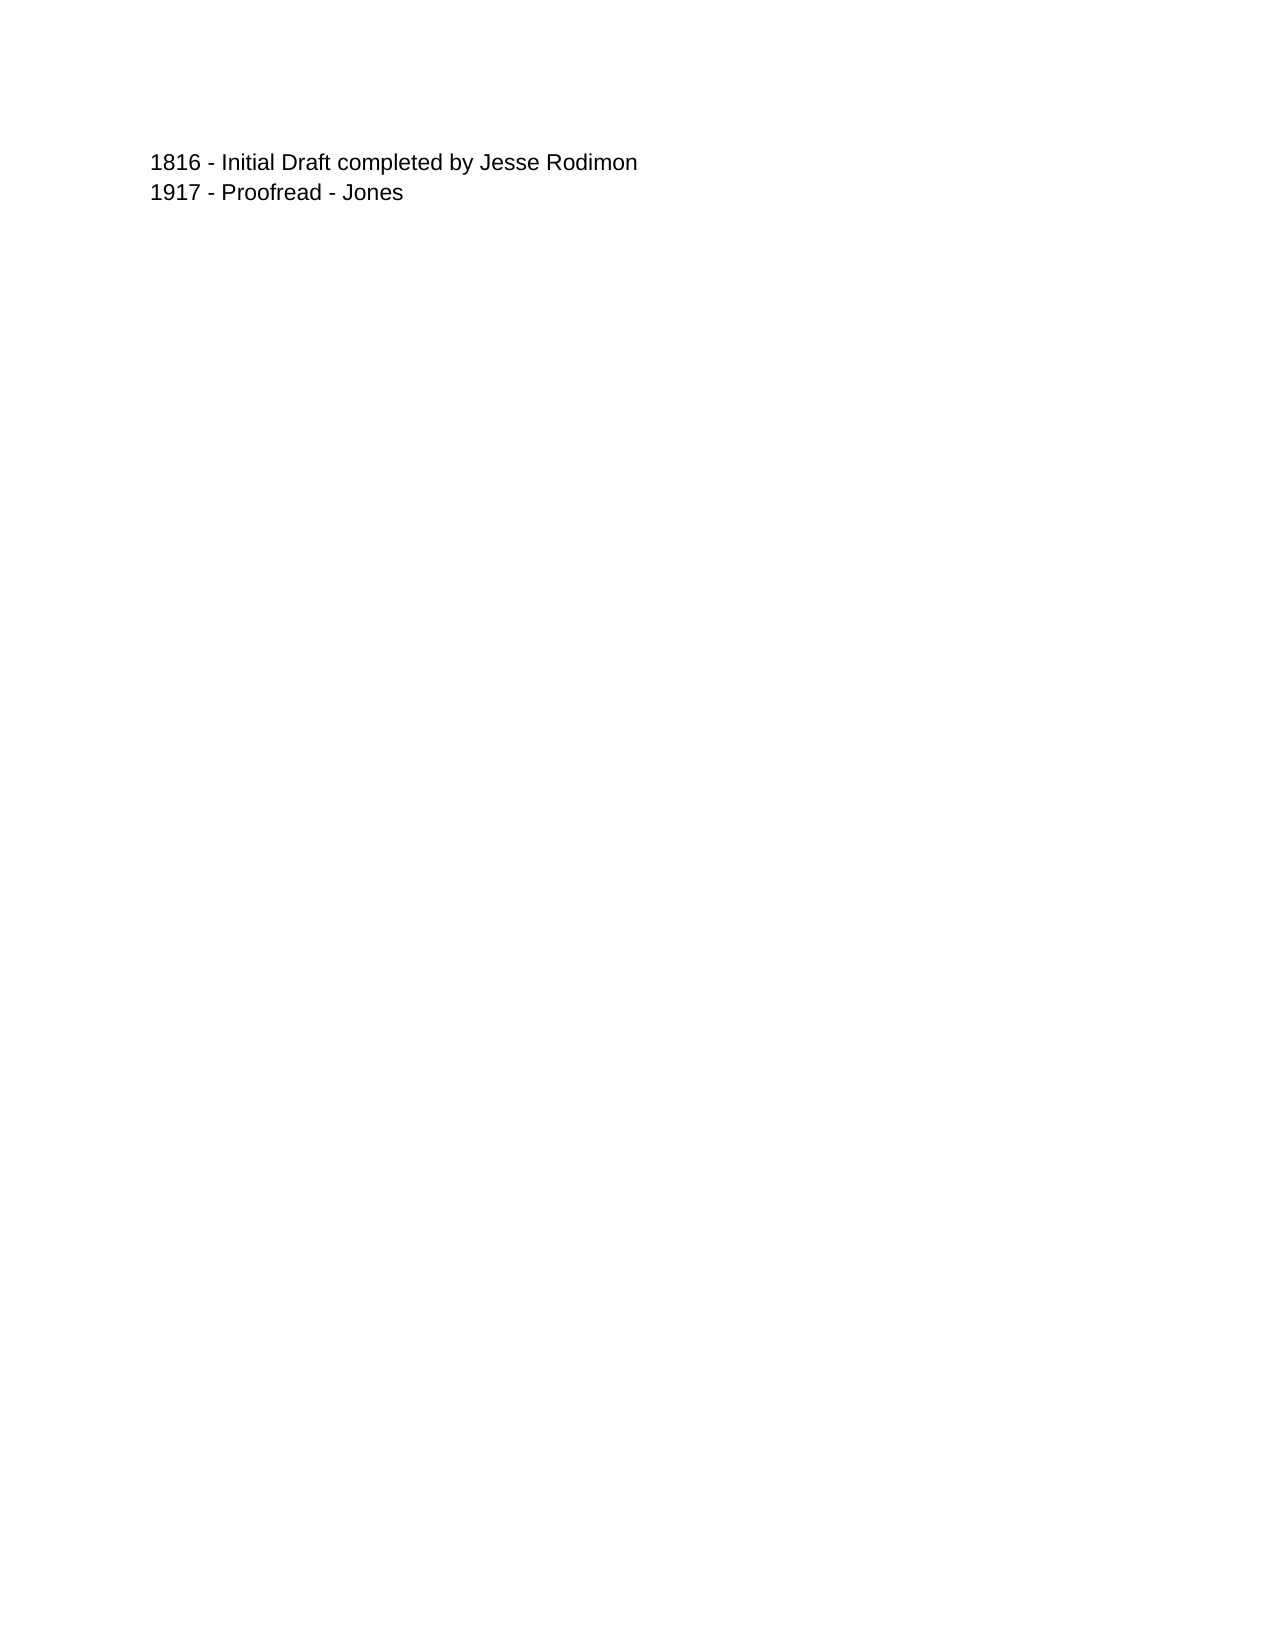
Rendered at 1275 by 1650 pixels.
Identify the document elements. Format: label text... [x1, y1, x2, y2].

text 1917 - Proofread - Jones [150, 179, 1125, 205]
text 1816 - Initial Draft completed by Jesse Rodimon [150, 150, 1125, 176]
